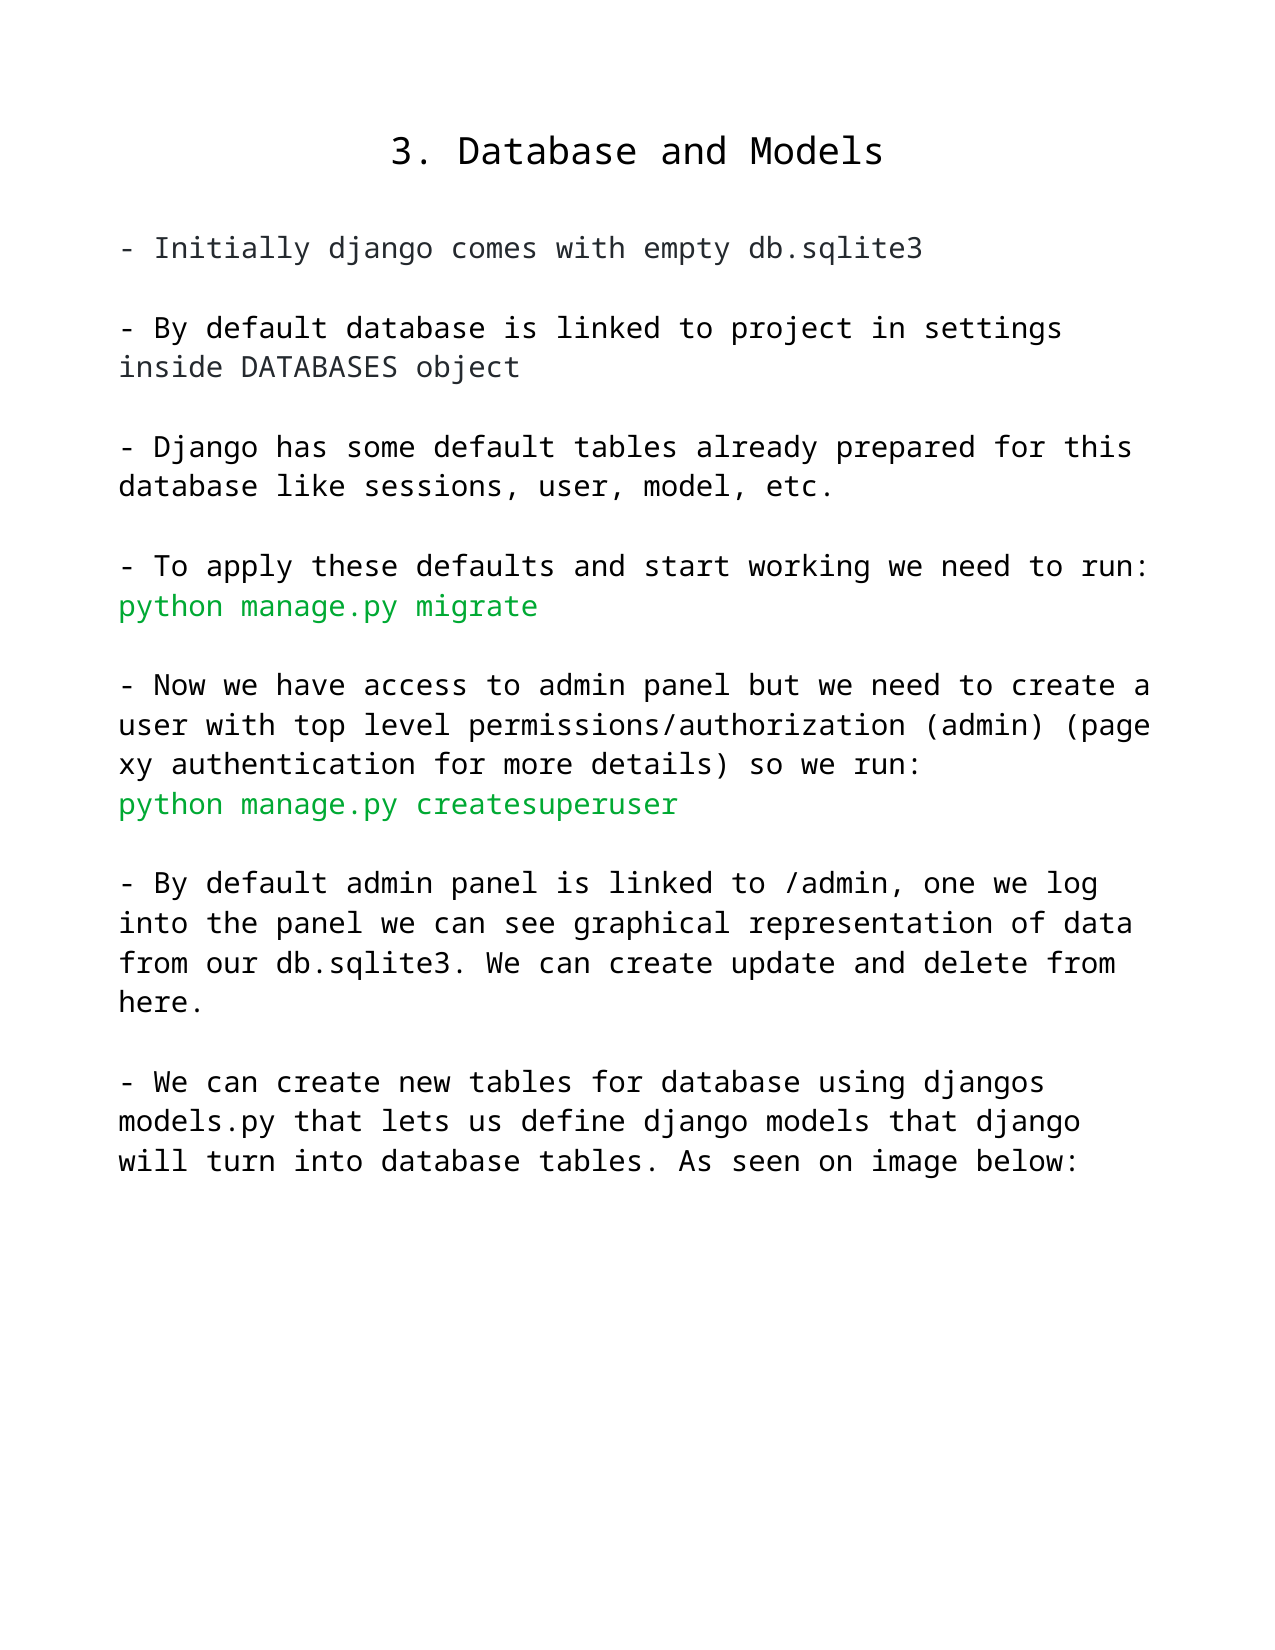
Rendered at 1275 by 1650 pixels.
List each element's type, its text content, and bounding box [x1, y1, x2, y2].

text python manage.py migrate [118, 585, 1157, 624]
text - Django has some default tables already prepared for this database like sessions, user, model, etc. [118, 426, 1157, 505]
text - Initially django comes with empty db.sqlite3 [118, 228, 1157, 267]
text - By default admin panel is linked to /admin, one we log into the panel we can see graphical representation of data from our db.sqlite3. We can create update and delete from here. [118, 863, 1157, 1021]
text - We can create new tables for database using djangos models.py that lets us define django models that django will turn into database tables. As seen on image below: [118, 1061, 1157, 1180]
text - Now we have access to admin panel but we need to create a user with top level permissions/authorization (admin) (page xy authentication for more details) so we run: [118, 664, 1157, 783]
text - By default database is linked to project in settings inside DATABASES object [118, 307, 1157, 386]
text python manage.py createsuperuser [118, 783, 1157, 823]
subtitle 3. Database and Models [118, 124, 1157, 175]
text - To apply these defaults and start working we need to run: [118, 545, 1157, 585]
